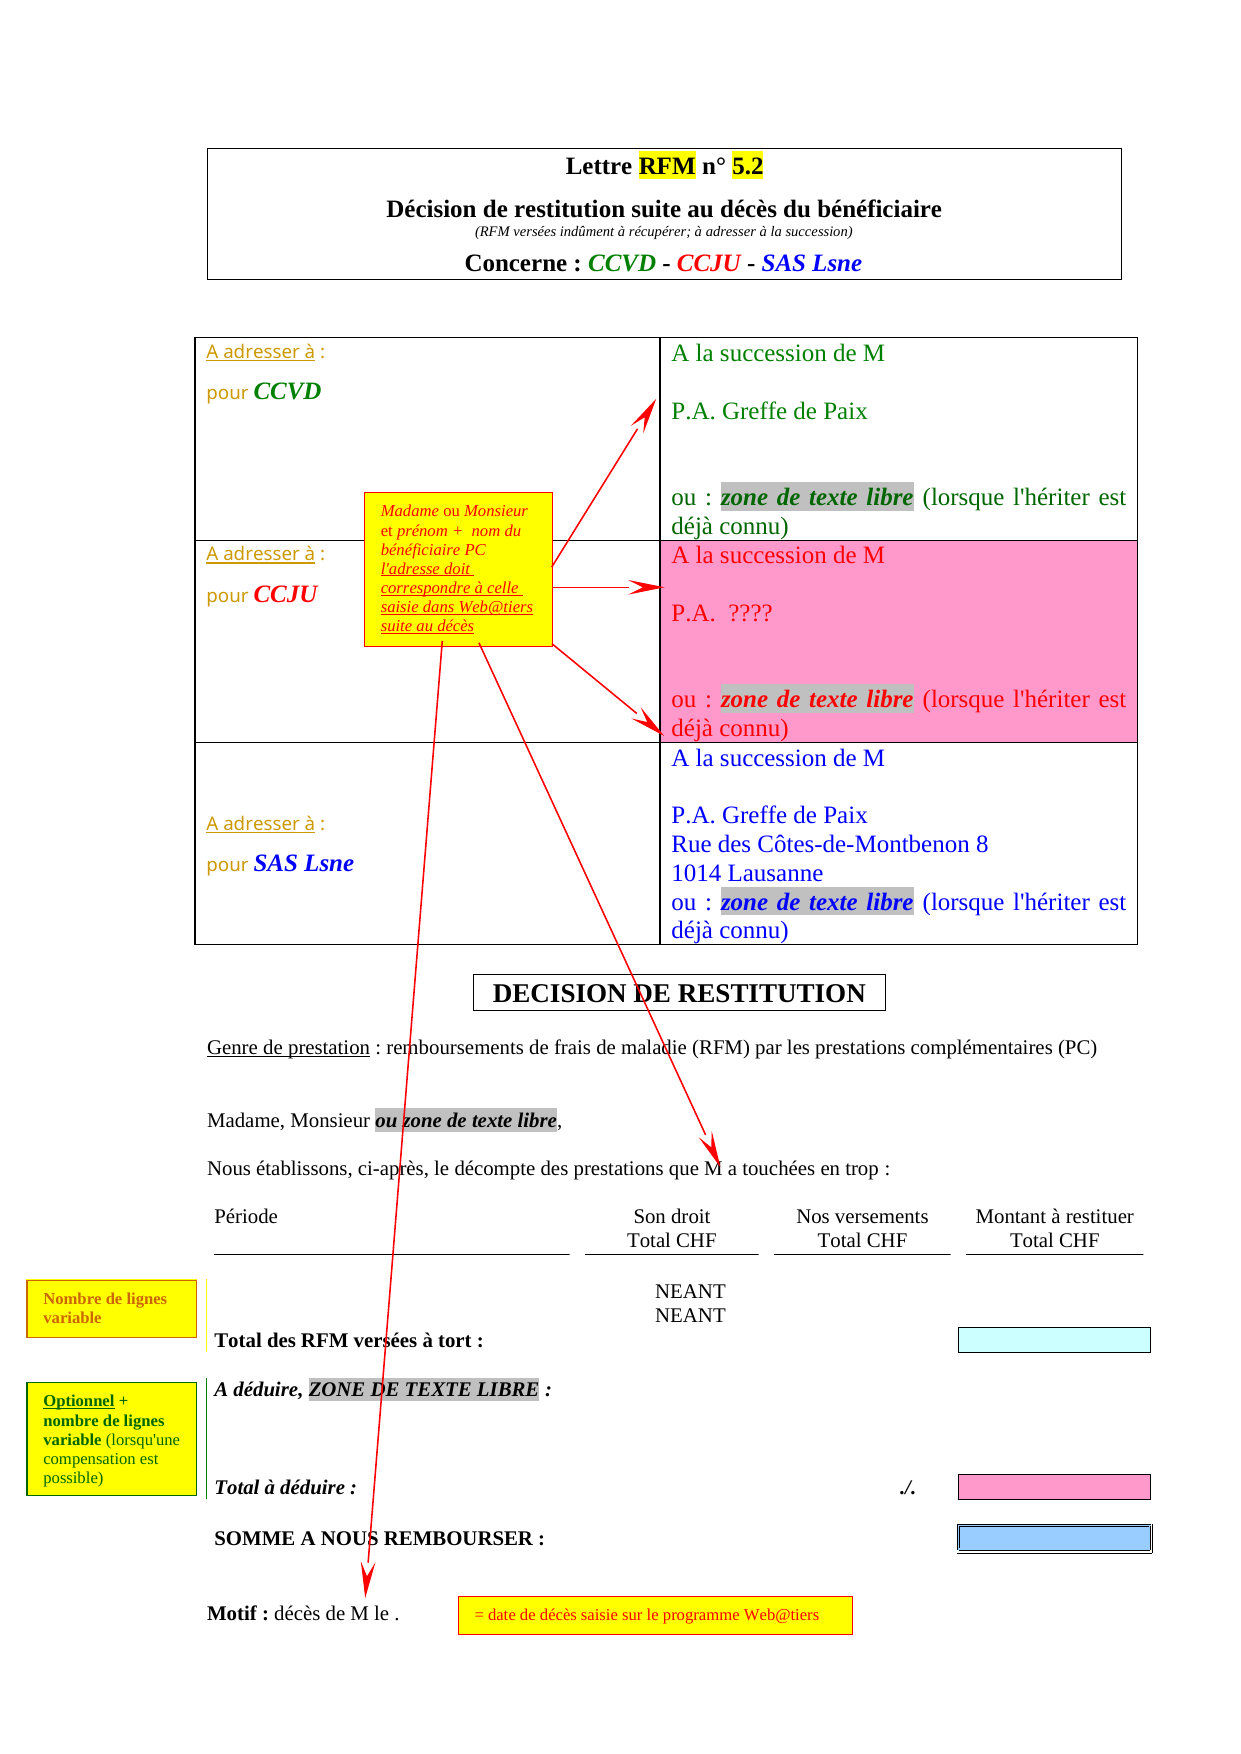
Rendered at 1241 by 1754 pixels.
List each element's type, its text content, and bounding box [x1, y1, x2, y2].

table_cell [377, 1450, 577, 1474]
table_cell [577, 1401, 766, 1426]
text = date de décès saisie sur le programme Web@tiers [474, 1605, 836, 1624]
table_cell [436, 647, 523, 742]
table_cell A adresser à : pour SAS Lsne [196, 743, 433, 944]
table_cell [958, 1279, 1151, 1303]
table_cell [390, 1279, 577, 1303]
table_cell [207, 1499, 355, 1524]
table_cell NEANT [577, 1279, 766, 1303]
table_cell [207, 1401, 380, 1426]
text Genre de prestation : remboursements de frais de maladie (RFM) par les prestations complémentaires (PC) [410, 1035, 669, 1059]
table_cell Total à déduire : [207, 1474, 374, 1499]
table_cell [958, 1353, 1151, 1377]
table_header Son droit Total CHF [577, 1204, 766, 1255]
table_header Nos versements Total CHF [766, 1204, 958, 1255]
text Concerne : CCVD - CCJU - SAS Lsne [208, 245, 1121, 279]
table_cell [766, 1352, 958, 1377]
table_cell [766, 1279, 958, 1303]
table_cell [375, 1474, 766, 1499]
table_cell [355, 1352, 384, 1377]
table_cell A déduire, ZONE DE TEXTE LIBRE : [207, 1378, 382, 1401]
text Genre de prestation : remboursements de frais de maladie (RFM) par les prestations complémentaires (PC) [661, 1035, 1122, 1059]
text DECISION DE RESTITUTION [634, 975, 885, 1010]
table_cell [527, 743, 659, 944]
table_cell [373, 1499, 577, 1524]
table_cell [577, 1426, 766, 1449]
table_cell [958, 1525, 1151, 1550]
table_cell [553, 541, 659, 638]
text zone de texte libre, [404, 1107, 702, 1132]
table_cell [766, 1450, 958, 1474]
table_cell [207, 1255, 355, 1279]
table_cell [958, 1255, 1151, 1279]
table_cell NEANT [577, 1303, 766, 1327]
table_cell [207, 1279, 390, 1303]
table_cell [355, 1499, 372, 1524]
table_cell [766, 1401, 958, 1426]
text DECISION DE RESTITUTION [474, 975, 646, 1010]
table_cell [388, 1303, 577, 1327]
table_cell Total des RFM versées à tort : [386, 1327, 958, 1352]
table_cell [384, 1352, 577, 1377]
table_cell [958, 1500, 1151, 1524]
text Genre de prestation : remboursements de frais de maladie (RFM) par les prestations complémentaires (PC) [207, 1035, 409, 1059]
text Nous établissons, ci-après, le décompte des prestations que M a touchées en trop : [207, 1156, 399, 1180]
table_cell [577, 1255, 766, 1279]
table_cell [959, 1328, 1150, 1352]
text [695, 1107, 1122, 1132]
table_cell A la succession de M P.A. Greffe de Paix Rue des Côtes-de-Montbenon 8 1014 Lausanne ou : zone de texte libre (lorsque l'hériter est déjà connu) [661, 743, 1137, 944]
text Décision de restitution suite au décès du bénéficiaire [208, 191, 1121, 219]
text [853, 1601, 1122, 1625]
table_cell ./. [766, 1474, 958, 1499]
table_cell [392, 1255, 577, 1279]
table_cell [958, 1450, 1151, 1474]
table_cell [958, 1378, 1151, 1401]
table_cell A la succession de M P.A. ???? ou : zone de texte libre (lorsque l'hériter est déjà connu) [661, 541, 1137, 742]
table_header A la succession de M P.A. Greffe de Paix ou : zone de texte libre (lorsque l'hériter est déjà connu) [661, 338, 1137, 539]
table_cell [207, 1352, 355, 1377]
text Lettre RFM n° 5.2 [208, 149, 1121, 179]
text (RFM versées indûment à récupérer; à adresser à la succession) [208, 219, 1121, 239]
table_cell SOMME A NOUS REMBOURSER : [371, 1524, 957, 1550]
table_cell [577, 1450, 766, 1474]
table_cell [958, 1401, 1151, 1426]
text Nous établissons, ci-après, le décompte des prestations que M a touchées en trop : [400, 1156, 1122, 1180]
table_cell [207, 1303, 388, 1327]
table_cell [766, 1426, 958, 1449]
table_cell [959, 1475, 1150, 1499]
table_header Période [207, 1204, 396, 1255]
table_cell [577, 1499, 766, 1524]
text Madame, Monsieur ou [207, 1107, 403, 1132]
table_cell [419, 743, 616, 944]
text Motif : décès de M le . [207, 1601, 458, 1625]
table_cell [766, 1499, 958, 1524]
table_cell [196, 639, 440, 742]
table_cell [766, 1303, 958, 1327]
table_cell [766, 1255, 958, 1279]
table_header [394, 1204, 577, 1255]
table_cell [379, 1426, 577, 1449]
table_cell [355, 1255, 392, 1279]
table_cell [958, 1426, 1151, 1449]
table_header A adresser à : pour CCVD [196, 338, 659, 539]
table_cell [380, 1401, 577, 1426]
table_cell Total des RFM versées à tort : [207, 1327, 386, 1352]
table_cell SOMME A NOUS REMBOURSER : [207, 1524, 370, 1550]
table_cell [483, 639, 659, 742]
table_header Montant à restituer Total CHF [958, 1204, 1151, 1255]
table_cell [207, 1426, 378, 1449]
table_cell [577, 1352, 766, 1377]
table_cell A adresser à : pour CCJU [196, 541, 364, 638]
table_cell [958, 1303, 1151, 1327]
table_cell [207, 1450, 376, 1474]
table_cell A déduire, ZONE DE TEXTE LIBRE : [383, 1378, 958, 1401]
